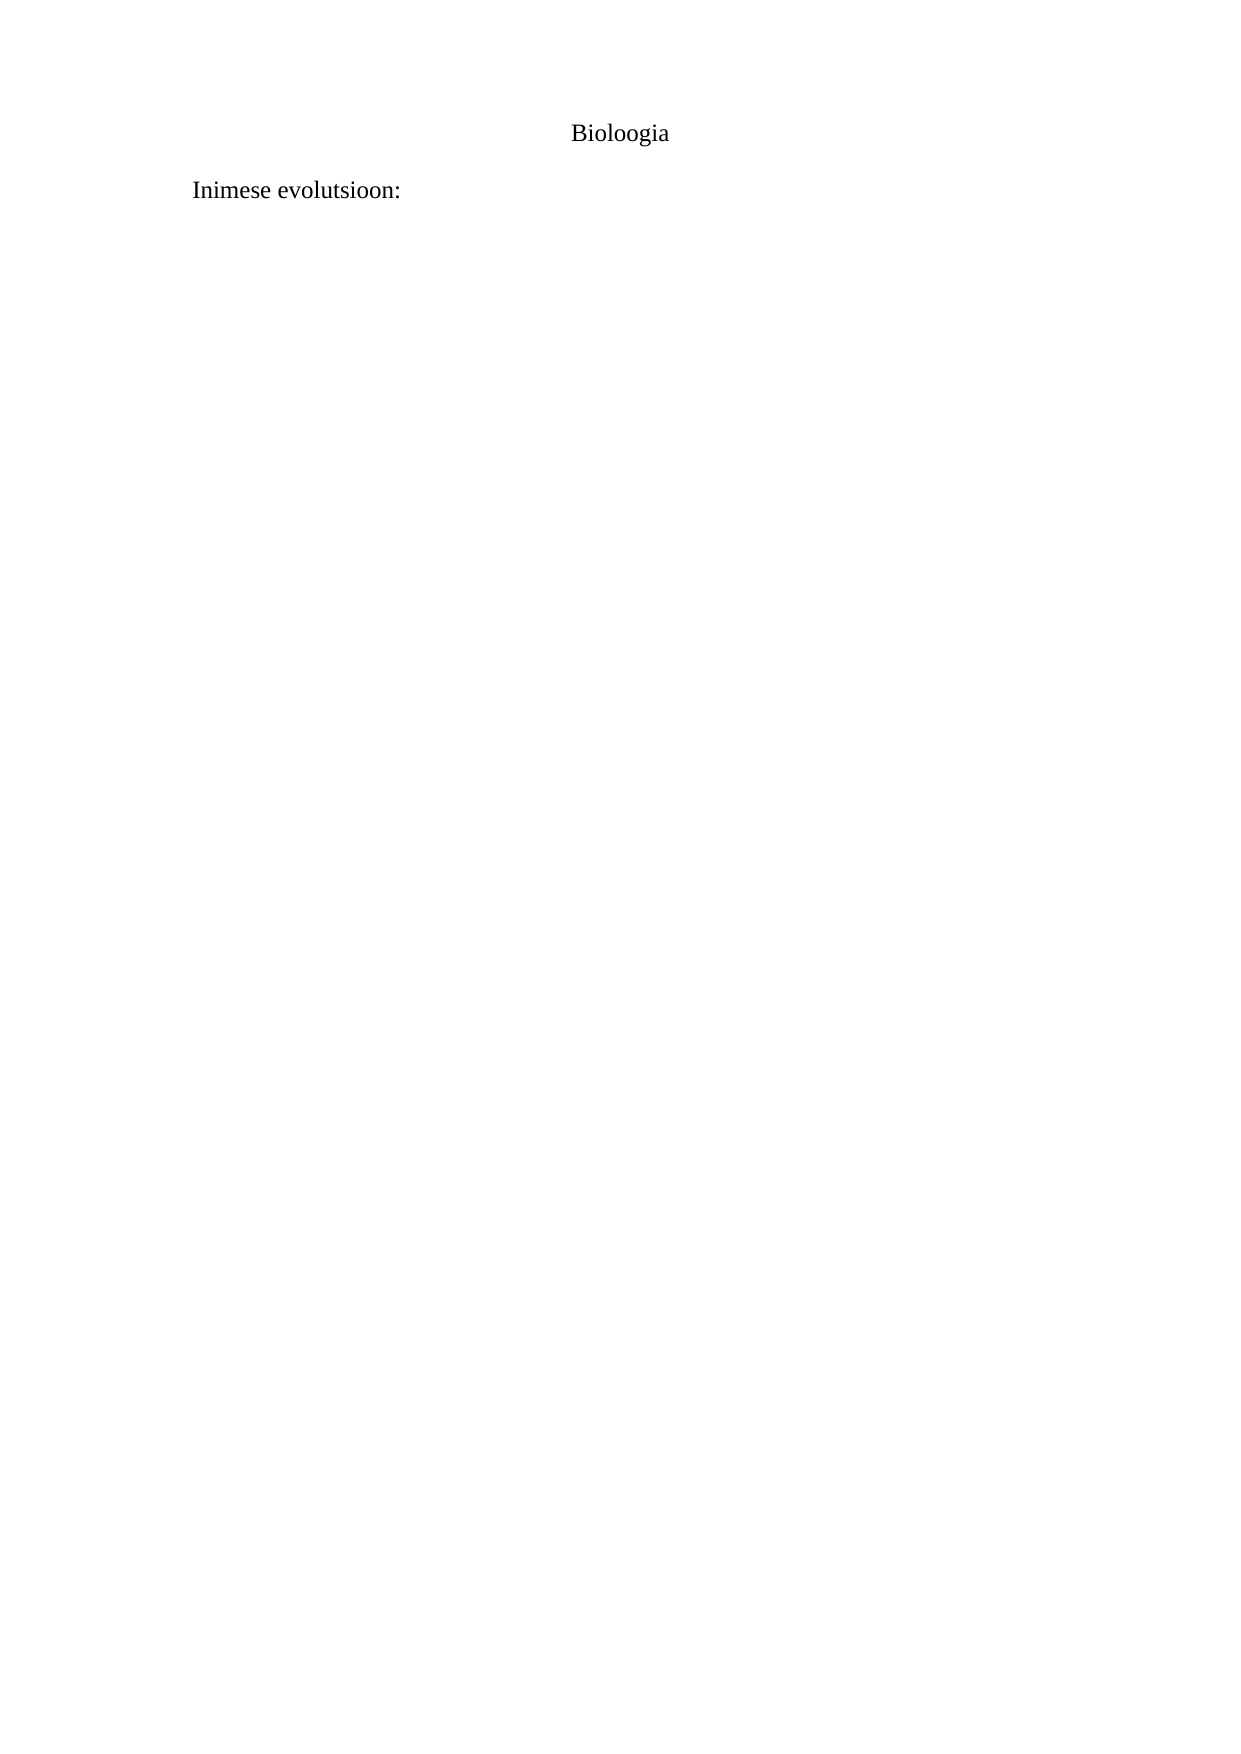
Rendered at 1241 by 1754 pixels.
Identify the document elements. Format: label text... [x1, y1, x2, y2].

text Bioloogia [118, 118, 1122, 147]
text Inimese evolutsioon: [118, 176, 1122, 204]
